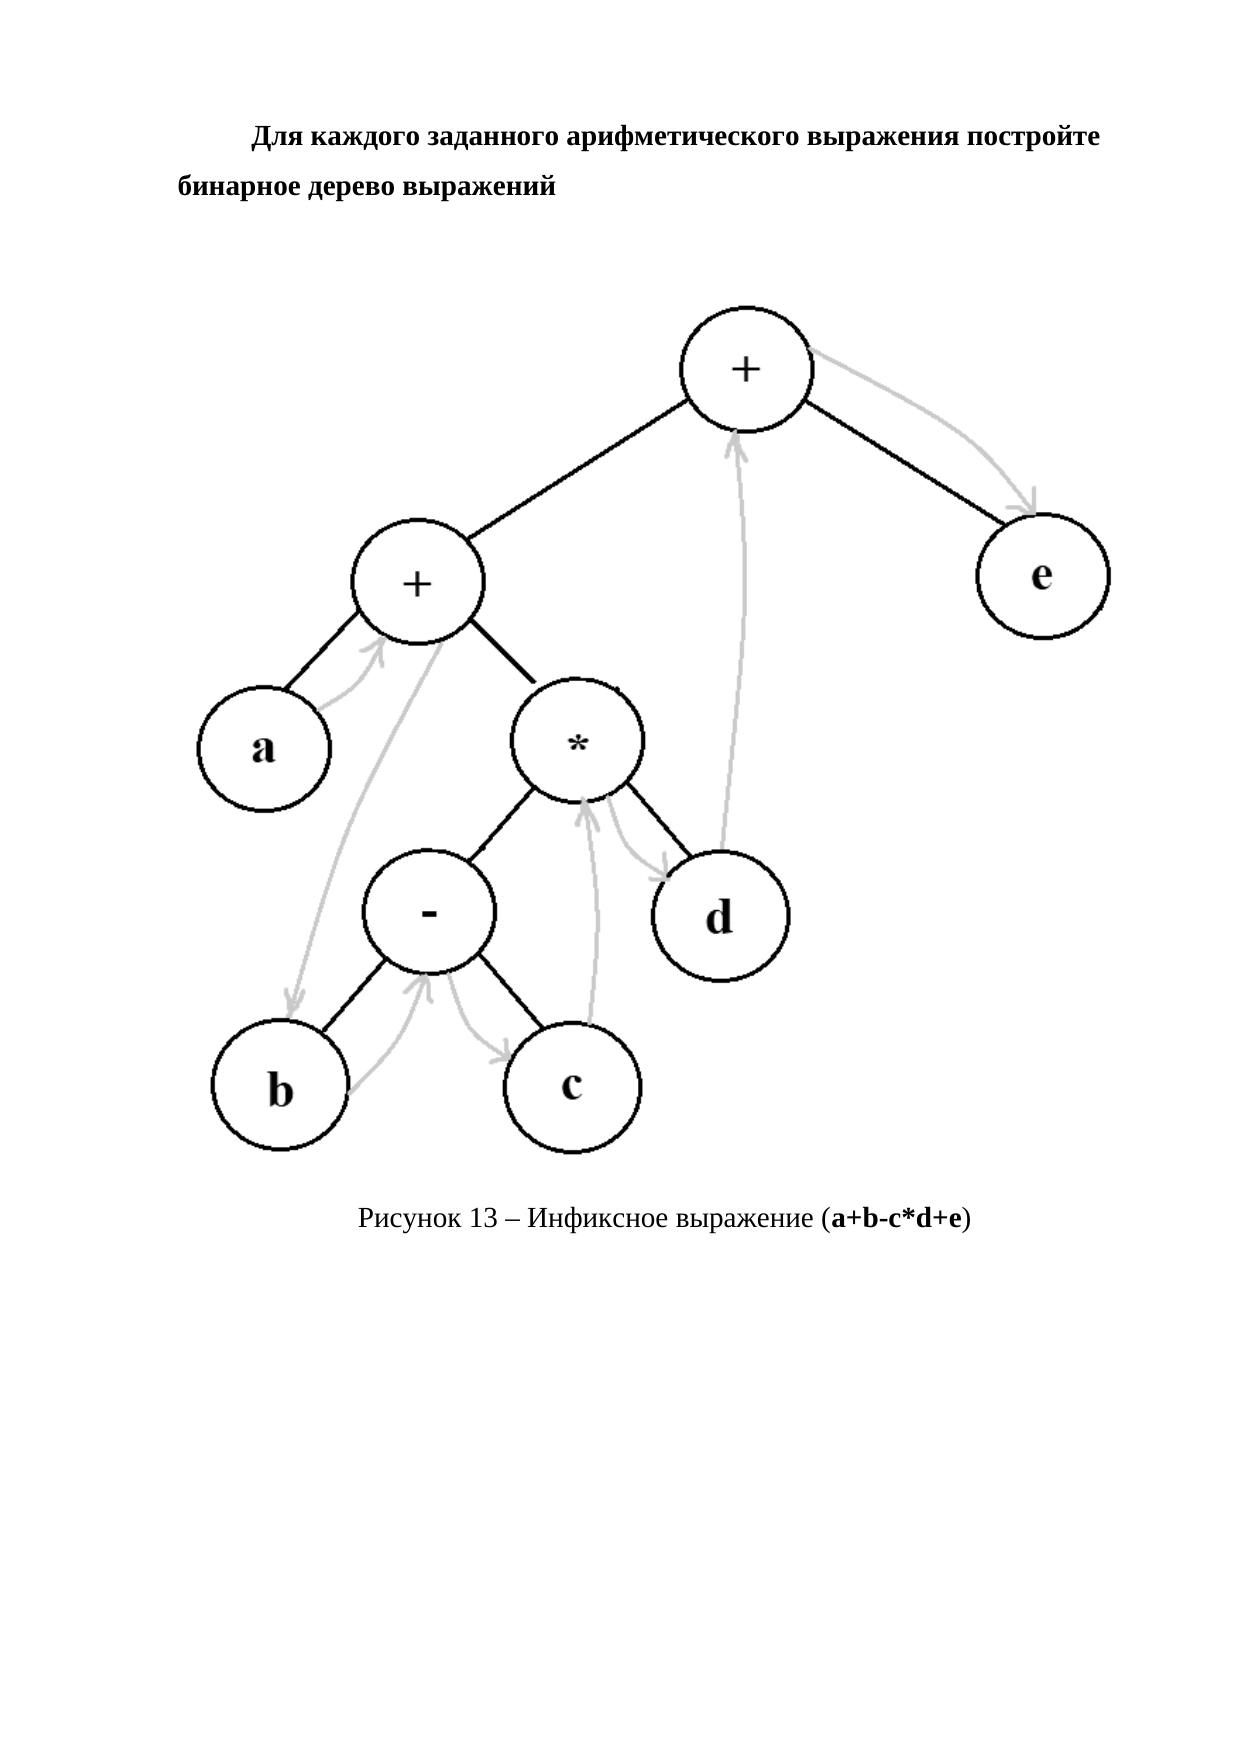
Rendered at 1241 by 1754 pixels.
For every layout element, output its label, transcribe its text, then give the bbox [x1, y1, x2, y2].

text Рисунок 13 – Инфиксное выражение (a+b-c*d+e) [177, 1200, 1152, 1234]
picture [177, 269, 1152, 1184]
list Для каждого заданного арифметического выражения постройте бинарное дерево выражений [177, 118, 1152, 202]
